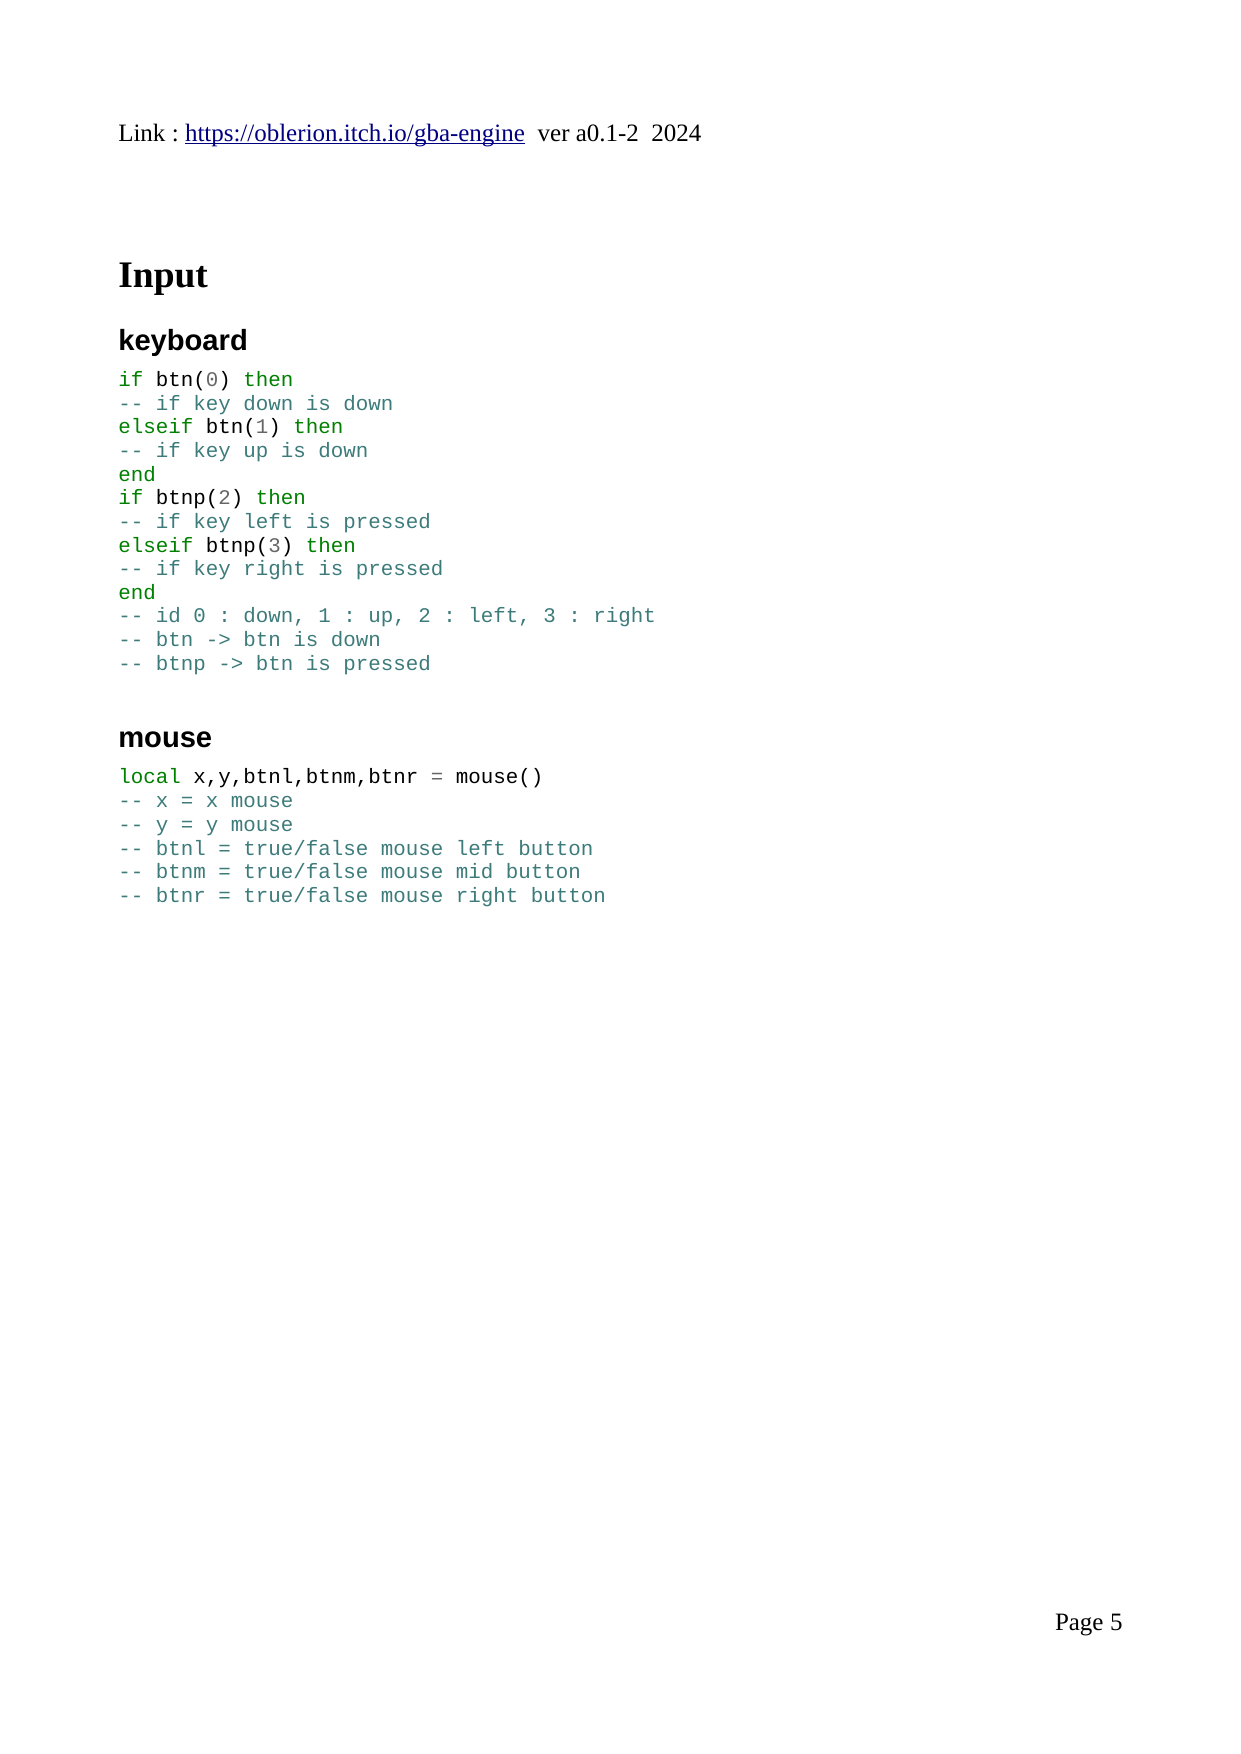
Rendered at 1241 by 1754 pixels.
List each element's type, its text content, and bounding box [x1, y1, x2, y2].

text -- if key right is pressed [118, 558, 1122, 582]
subtitle keyboard [118, 323, 1122, 357]
text local x,y,btnl,btnm,btnr = mouse() [118, 767, 1122, 790]
subtitle Input [118, 253, 1122, 296]
text -- btnp -> btn is pressed [118, 653, 1122, 676]
text -- btn -> btn is down [118, 629, 1122, 653]
text -- x = x mouse [118, 790, 1122, 814]
text if btn(0) then [118, 369, 1122, 393]
text -- btnl = true/false mouse left button [118, 837, 1122, 861]
text end [118, 464, 1122, 487]
subtitle mouse [118, 721, 1122, 754]
text -- if key down is down [118, 393, 1122, 416]
text end [118, 582, 1122, 606]
text elseif btnp(3) then [118, 534, 1122, 558]
text -- y = y mouse [118, 814, 1122, 837]
text -- id 0 : down, 1 : up, 2 : left, 3 : right [118, 606, 1122, 629]
text if btnp(2) then [118, 487, 1122, 511]
text -- btnr = true/false mouse right button [118, 885, 1122, 908]
text elseif btn(1) then [118, 416, 1122, 440]
text -- if key up is down [118, 440, 1122, 464]
text -- btnm = true/false mouse mid button [118, 861, 1122, 885]
text -- if key left is pressed [118, 511, 1122, 534]
